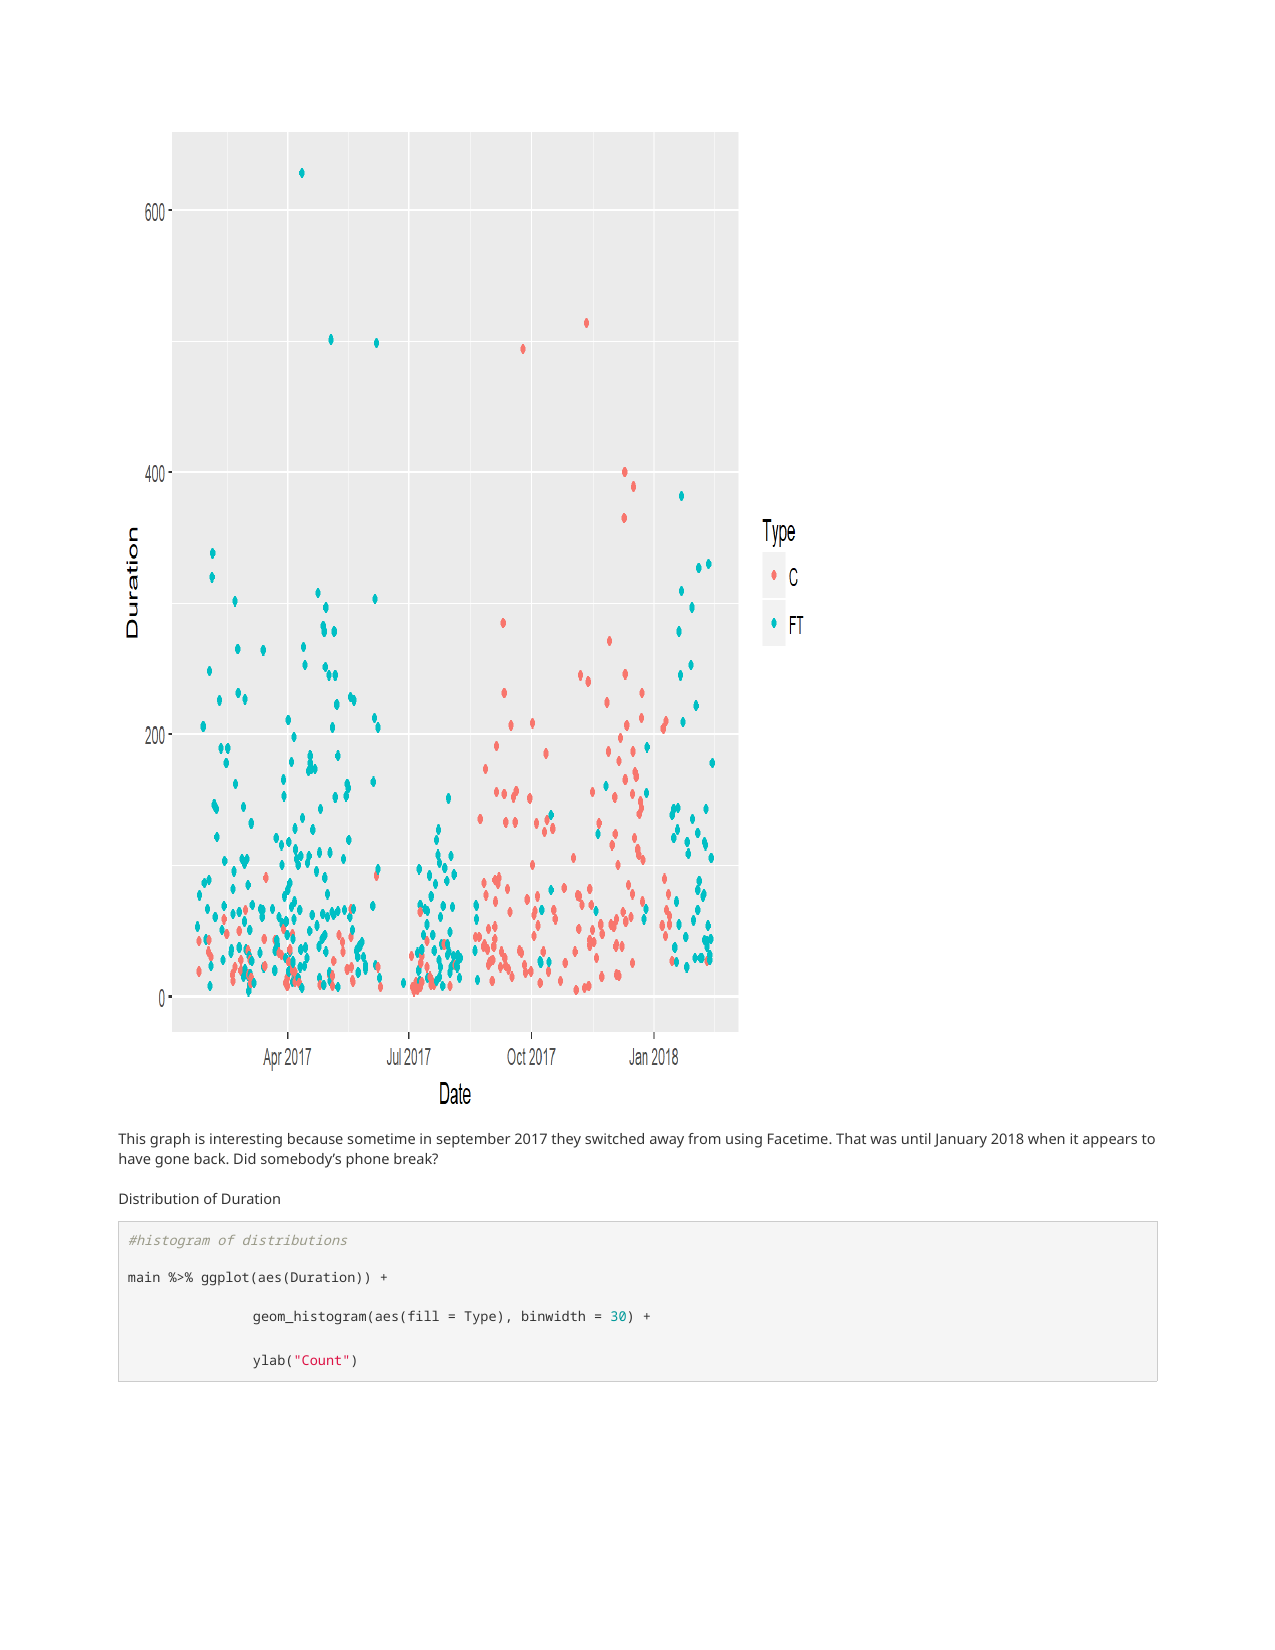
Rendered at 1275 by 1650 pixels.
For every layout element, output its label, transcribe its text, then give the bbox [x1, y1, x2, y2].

picture [118, 118, 819, 1119]
text This graph is interesting because sometime in september 2017 they switched away from using Facetime. That was until January 2018 when it appears to have gone back. Did somebody’s phone break? [118, 1128, 1157, 1168]
text ylab("Count") [119, 1338, 1157, 1381]
text #histogram of distributions [119, 1222, 1157, 1249]
subtitle Distribution of Duration [118, 1189, 1157, 1209]
text main %>% ggplot(aes(Duration)) + [119, 1258, 1157, 1286]
text geom_histogram(aes(fill = Type), binwidth = 30) + [119, 1294, 1157, 1328]
